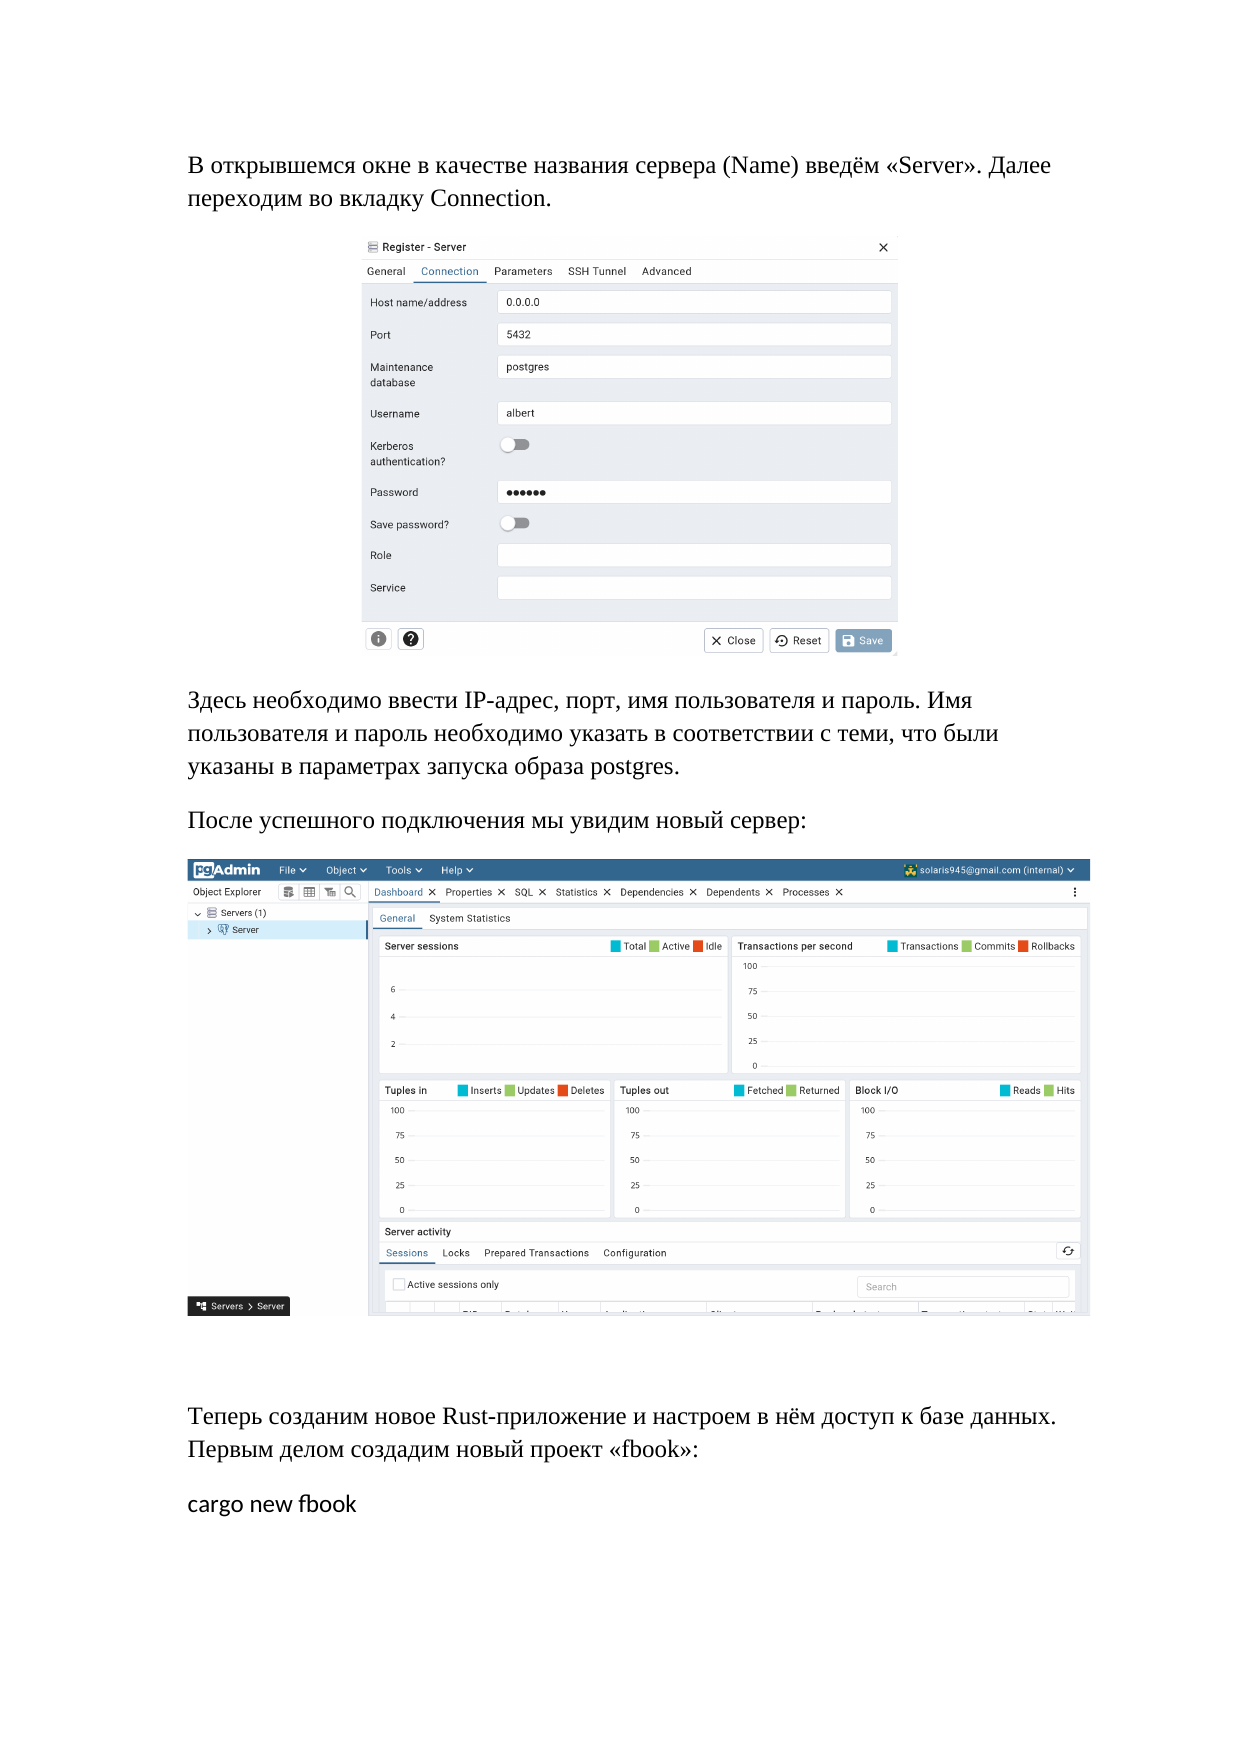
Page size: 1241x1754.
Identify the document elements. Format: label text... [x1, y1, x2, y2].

text После успешного подключения мы увидим новый сервер: [187, 805, 1090, 834]
text В открывшемся окне в качестве названия сервера (Name) введём «Server». Далее переходим во вкладку Connection. [187, 150, 1090, 212]
text Теперь созданим новое Rust-приложение и настроем в нём доступ к базе данных. Первым делом создадим новый проект «fbook»: [187, 1401, 1090, 1463]
text Здесь необходимо ввести IP-адрес, порт, имя пользователя и пароль. Имя пользователя и пароль необходимо указать в соответствии с теми, что были указаны в параметрах запуска образа postgres. [187, 237, 1090, 780]
picture [361, 236, 898, 656]
text cargo new fbook [187, 1488, 1090, 1518]
picture [187, 859, 1091, 1316]
